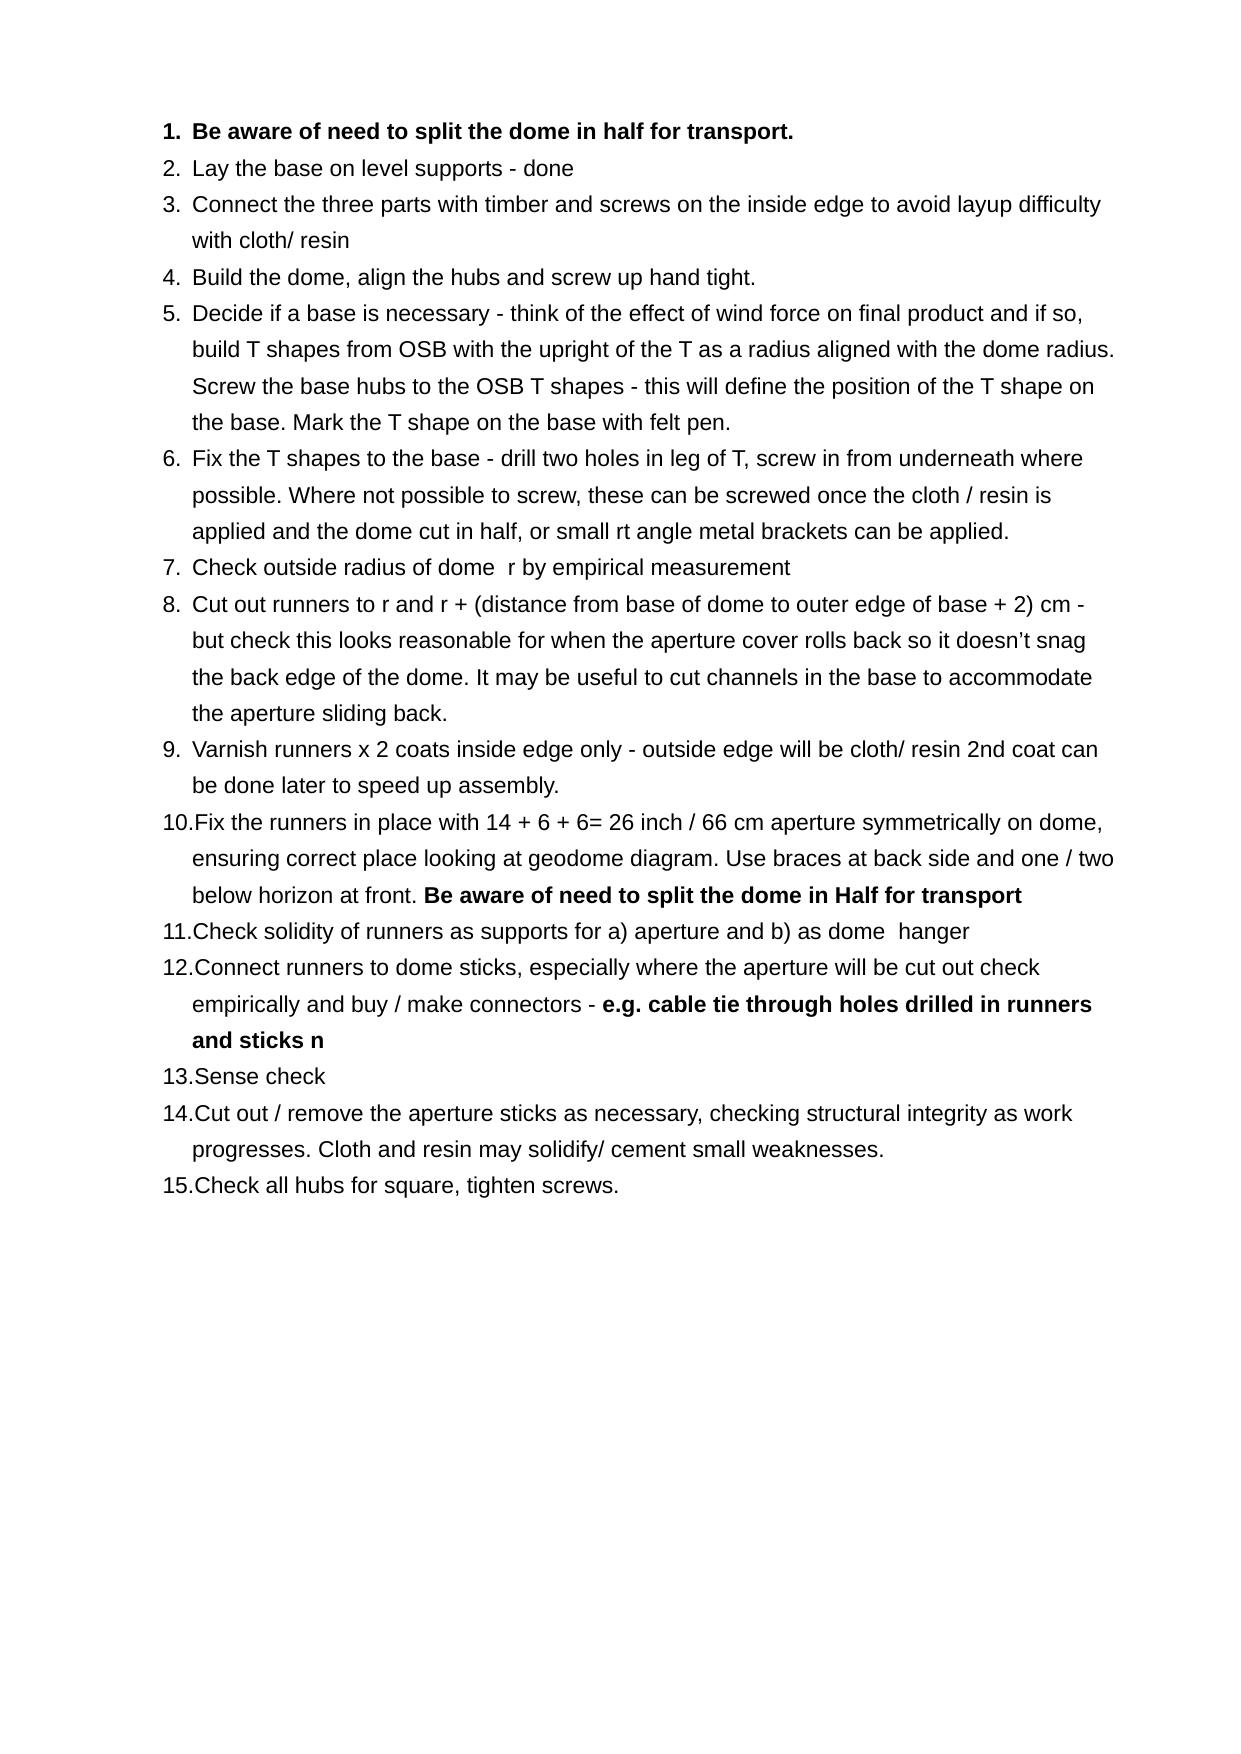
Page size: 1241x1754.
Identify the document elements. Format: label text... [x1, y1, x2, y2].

list Be aware of need to split the dome in half for transport. [162, 118, 1122, 144]
list Cut out / remove the aperture sticks as necessary, checking structural integrity as work progresses. Cloth and resin may solidify/ cement small weaknesses. [162, 1100, 1122, 1162]
list Connect runners to dome sticks, especially where the aperture will be cut out check empirically and buy / make connectors - e.g. cable tie through holes drilled in runners and sticks n [162, 954, 1122, 1053]
list Sense check [162, 1063, 1122, 1090]
list Varnish runners x 2 coats inside edge only - outside edge will be cloth/ resin 2nd coat can be done later to speed up assembly. [162, 736, 1122, 799]
list Check all hubs for square, tighten screws. [162, 1172, 1122, 1199]
list Decide if a base is necessary - think of the effect of wind force on final product and if so, build T shapes from OSB with the upright of the T as a radius aligned with the dome radius. Screw the base hubs to the OSB T shapes - this will define the position of the T shape on the base. Mark the T shape on the base with felt pen. [162, 300, 1122, 435]
list Check outside radius of dome r by empirical measurement [162, 554, 1122, 581]
list Connect the three parts with timber and screws on the inside edge to avoid layup difficulty with cloth/ resin [162, 191, 1122, 253]
list Lay the base on level supports - done [162, 154, 1122, 181]
list Build the dome, align the hubs and screw up hand tight. [162, 263, 1122, 290]
list Fix the runners in place with 14 + 6 + 6= 26 inch / 66 cm aperture symmetrically on dome, ensuring correct place looking at geodome diagram. Use braces at back side and one / two below horizon at front. Be aware of need to split the dome in Half for transport [162, 809, 1122, 908]
list Cut out runners to r and r + (distance from base of dome to outer edge of base + 2) cm - but check this looks reasonable for when the aperture cover rolls back so it doesn’t snag the back edge of the dome. It may be useful to cut channels in the base to accommodate the aperture sliding back. [162, 591, 1122, 726]
list Fix the T shapes to the base - drill two holes in leg of T, screw in from underneath where possible. Where not possible to screw, these can be screwed once the cloth / resin is applied and the dome cut in half, or small rt angle metal brackets can be applied. [162, 445, 1122, 544]
list Check solidity of runners as supports for a) aperture and b) as dome hanger [162, 918, 1122, 944]
